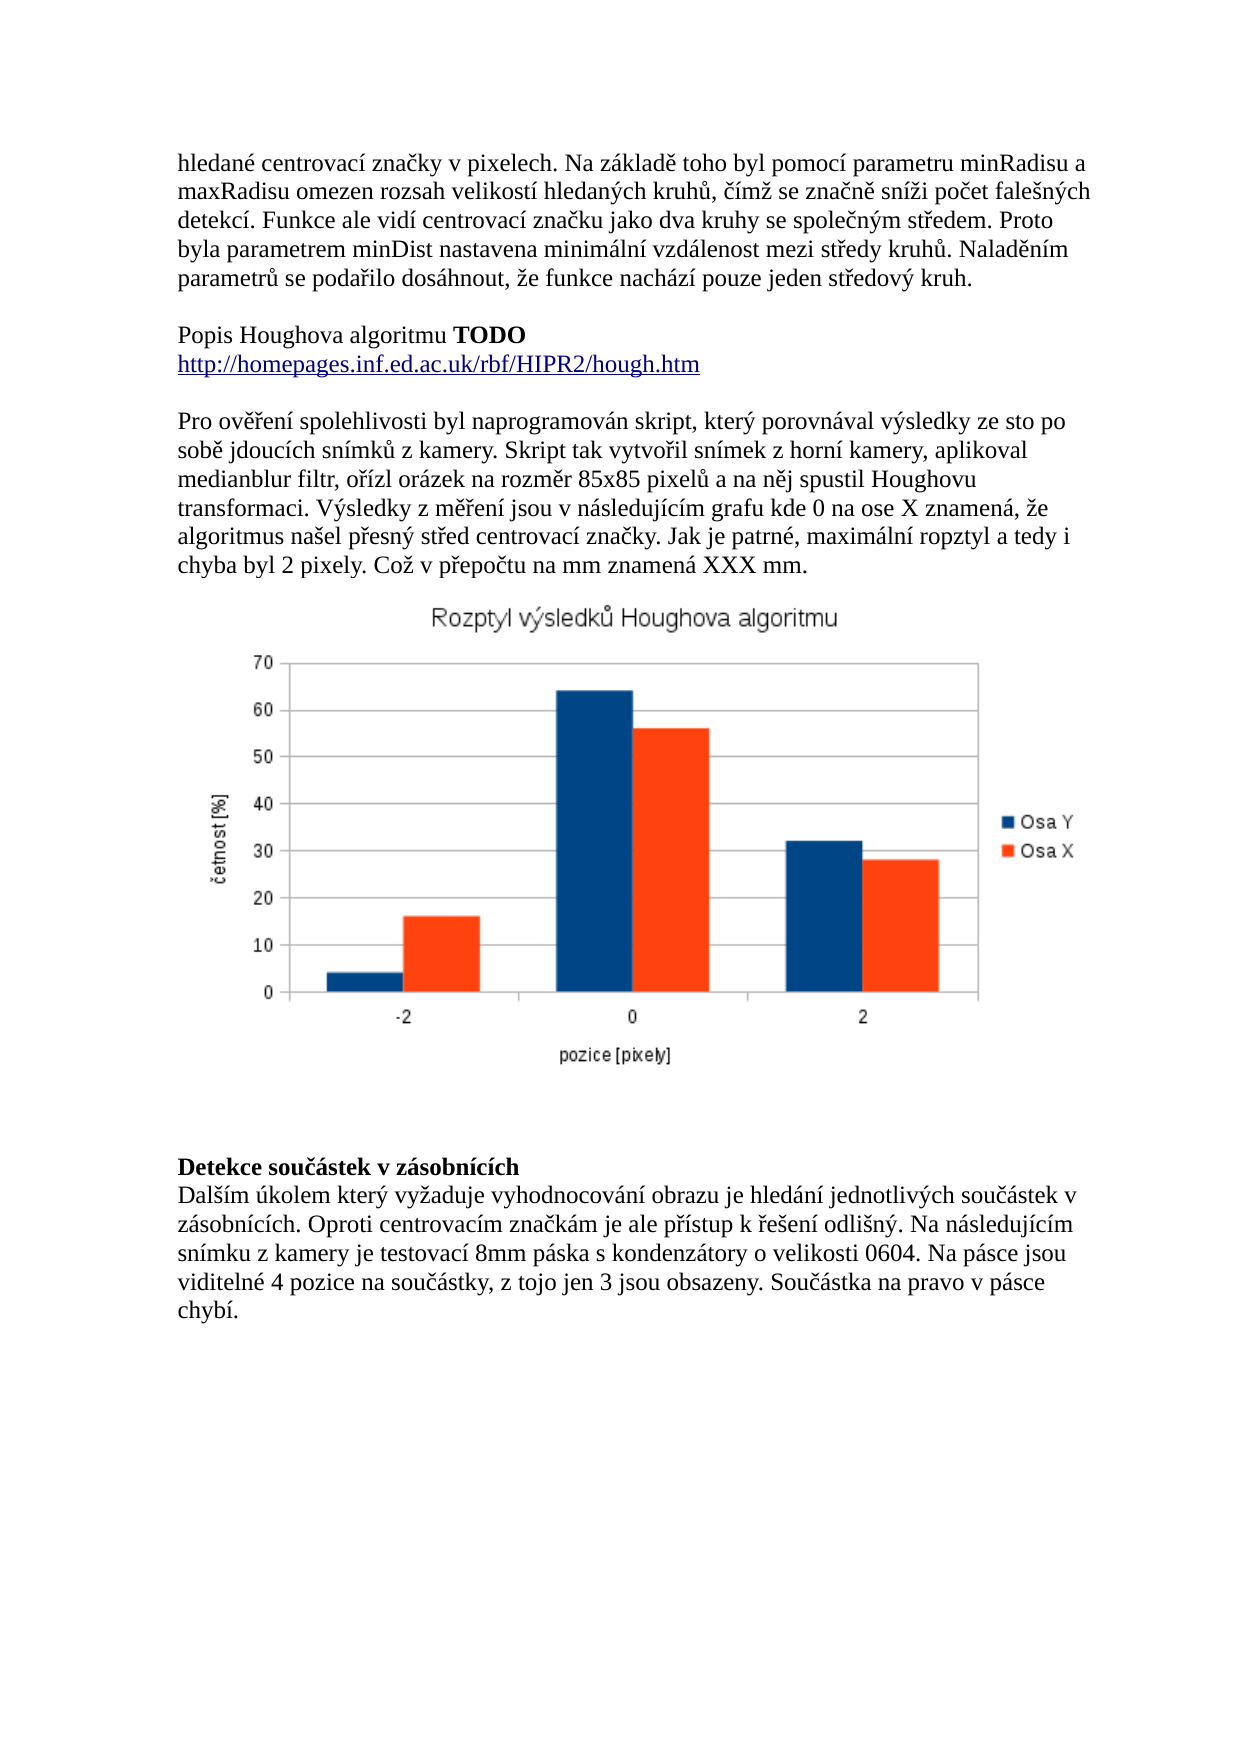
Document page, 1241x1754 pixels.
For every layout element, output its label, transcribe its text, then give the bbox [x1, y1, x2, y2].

text Detekce součástek v zásobnících [177, 1152, 1093, 1181]
text Dalším úkolem který vyžaduje vyhodnocování obrazu je hledání jednotlivých součástek v zásobnících. Oproti centrovacím značkám je ale přístup k řešení odlišný. Na následujícím snímku z kamery je testovací 8mm páska s kondenzátory o velikosti 0604. Na pásce jsou viditelné 4 pozice na součástky, z tojo jen 3 jsou obsazeny. Součástka na pravo v pásce chybí. [177, 1181, 1093, 1324]
text hledané centrovací značky v pixelech. Na základě toho byl pomocí parametru minRadisu a maxRadisu omezen rozsah velikostí hledaných kruhů, čímž se značně sníži počet falešných detekcí. Funkce ale vidí centrovací značku jako dva kruhy se společným středem. Proto byla parametrem minDist nastavena minimální vzdálenost mezi středy kruhů. Naladěním parametrů se podařilo dosáhnout, že funkce nachází pouze jeden středový kruh. [177, 148, 1093, 291]
picture [177, 578, 1093, 1095]
text Pro ověření spolehlivosti byl naprogramován skript, který porovnával výsledky ze sto po sobě jdoucích snímků z kamery. Skript tak vytvořil snímek z horní kamery, aplikoval medianblur filtr, ořízl orázek na rozměr 85x85 pixelů a na něj spustil Houghovu transformaci. Výsledky z měření jsou v následujícím grafu kde 0 na ose X znamená, že algoritmus našel přesný střed centrovací značky. Jak je patrné, maximální ropztyl a tedy i chyba byl 2 pixely. Což v přepočtu na mm znamená XXX mm. [177, 406, 1093, 578]
text http://homepages.inf.ed.ac.uk/rbf/HIPR2/hough.htm [177, 349, 1093, 378]
text Popis Houghova algoritmu TODO [177, 320, 1093, 349]
